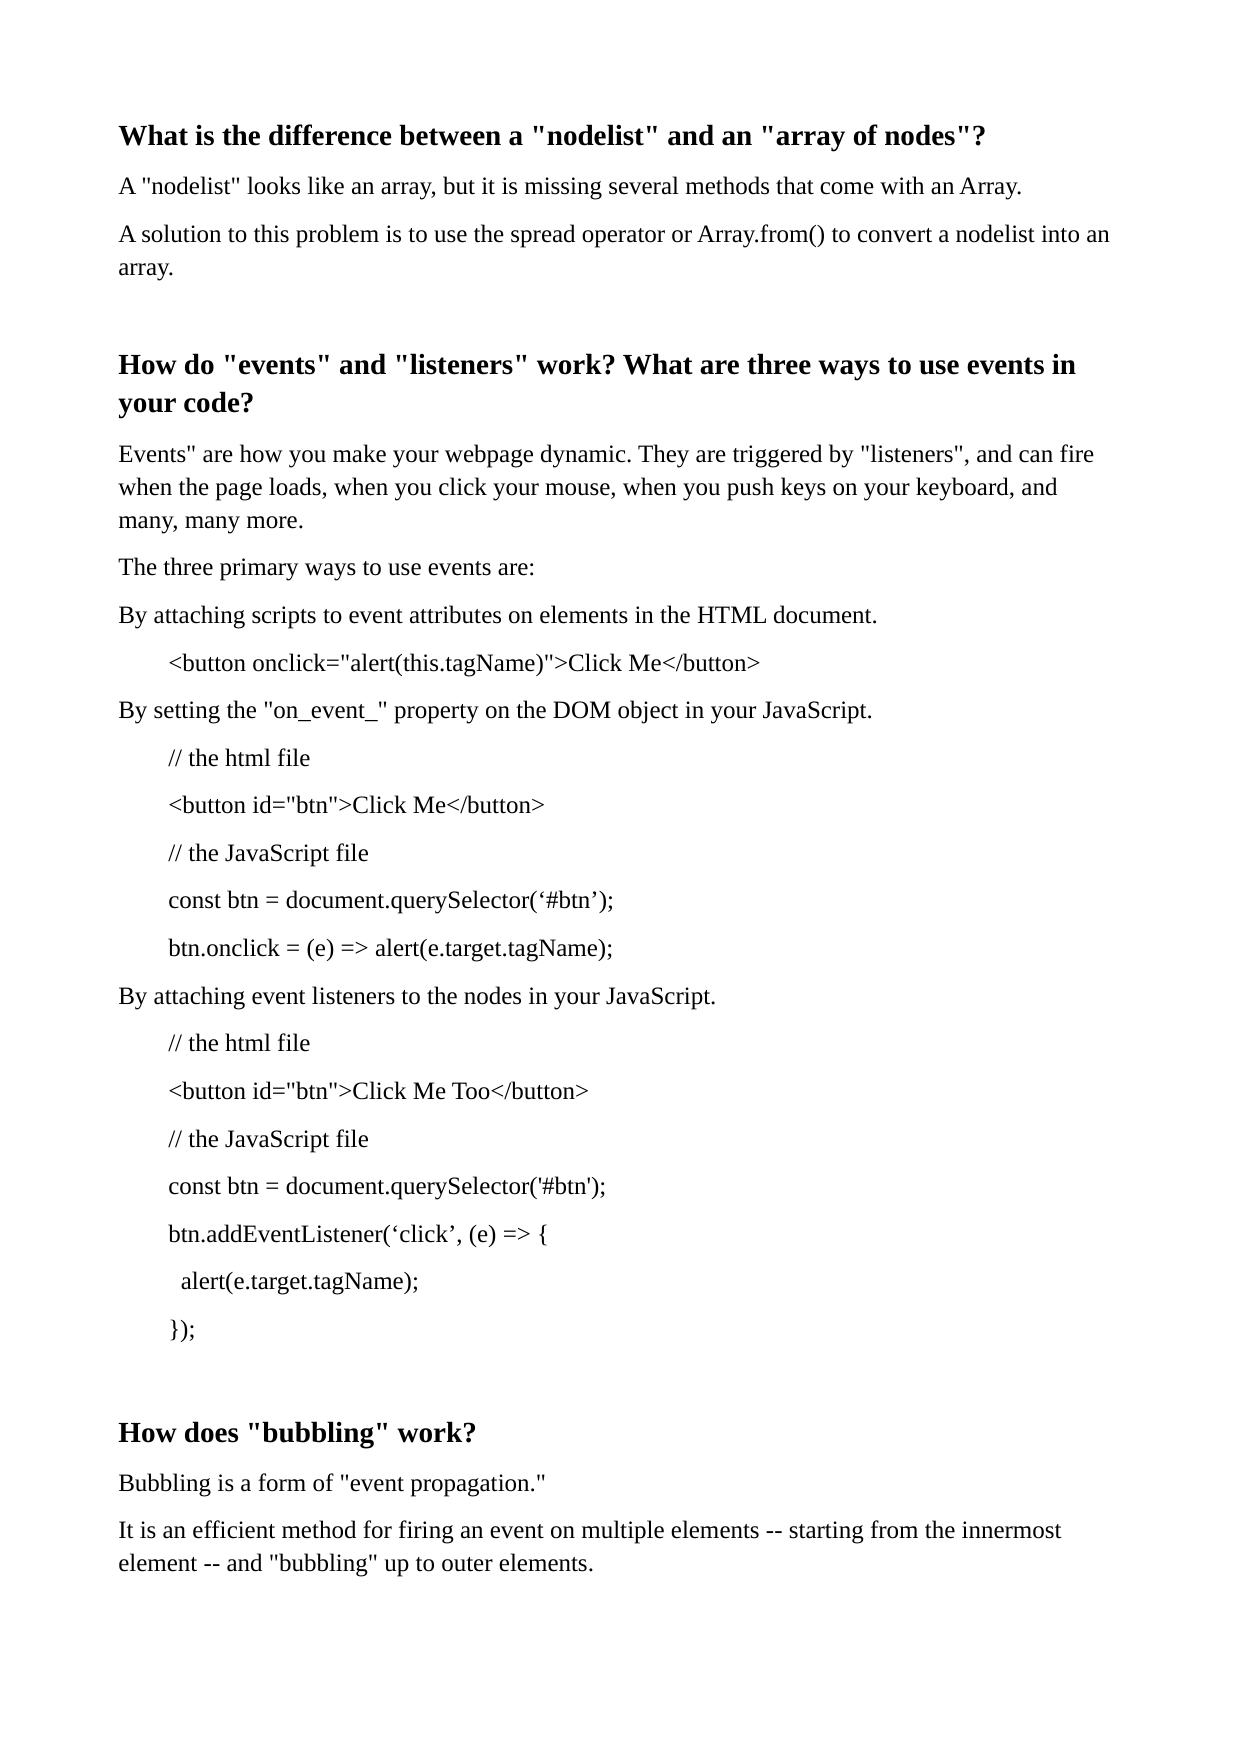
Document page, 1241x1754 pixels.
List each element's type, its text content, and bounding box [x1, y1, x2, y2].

text A solution to this problem is to use the spread operator or Array.from() to convert a nodelist into an array. [118, 219, 1122, 281]
text // the html file [118, 743, 1122, 772]
text How does "bubbling" work? [118, 1415, 1122, 1448]
text Bubbling is a form of "event propagation." [118, 1468, 1122, 1497]
text It is an efficient method for firing an event on multiple elements -- starting from the innermost element -- and "bubbling" up to outer elements. [118, 1516, 1122, 1577]
text btn.addEventListener(‘click’, (e) => { [118, 1219, 1122, 1248]
text By setting the "on_event_" property on the DOM object in your JavaScript. [118, 695, 1122, 724]
text // the JavaScript file [118, 1124, 1122, 1152]
text By attaching event listeners to the nodes in your JavaScript. [118, 981, 1122, 1009]
text const btn = document.querySelector('#btn'); [118, 1171, 1122, 1200]
text <button onclick="alert(this.tagName)">Click Me</button> [118, 648, 1122, 676]
text A "nodelist" looks like an array, but it is missing several methods that come with an Array. [118, 171, 1122, 200]
text btn.onclick = (e) => alert(e.target.tagName); [118, 933, 1122, 962]
text }); [118, 1314, 1122, 1343]
text By attaching scripts to event attributes on elements in the HTML document. [118, 600, 1122, 629]
text What is the difference between a "nodelist" and an "array of nodes"? [118, 118, 1122, 152]
text <button id="btn">Click Me Too</button> [118, 1076, 1122, 1105]
text // the html file [118, 1028, 1122, 1057]
text // the JavaScript file [118, 838, 1122, 867]
text const btn = document.querySelector(‘#btn’); [118, 886, 1122, 914]
text <button id="btn">Click Me</button> [118, 790, 1122, 819]
text alert(e.target.tagName); [118, 1266, 1122, 1295]
text How do "events" and "listeners" work? What are three ways to use events in your code? [118, 347, 1122, 419]
text The three primary ways to use events are: [118, 552, 1122, 581]
text Events" are how you make your webpage dynamic. They are triggered by "listeners", and can fire when the page loads, when you click your mouse, when you push keys on your keyboard, and many, many more. [118, 439, 1122, 533]
